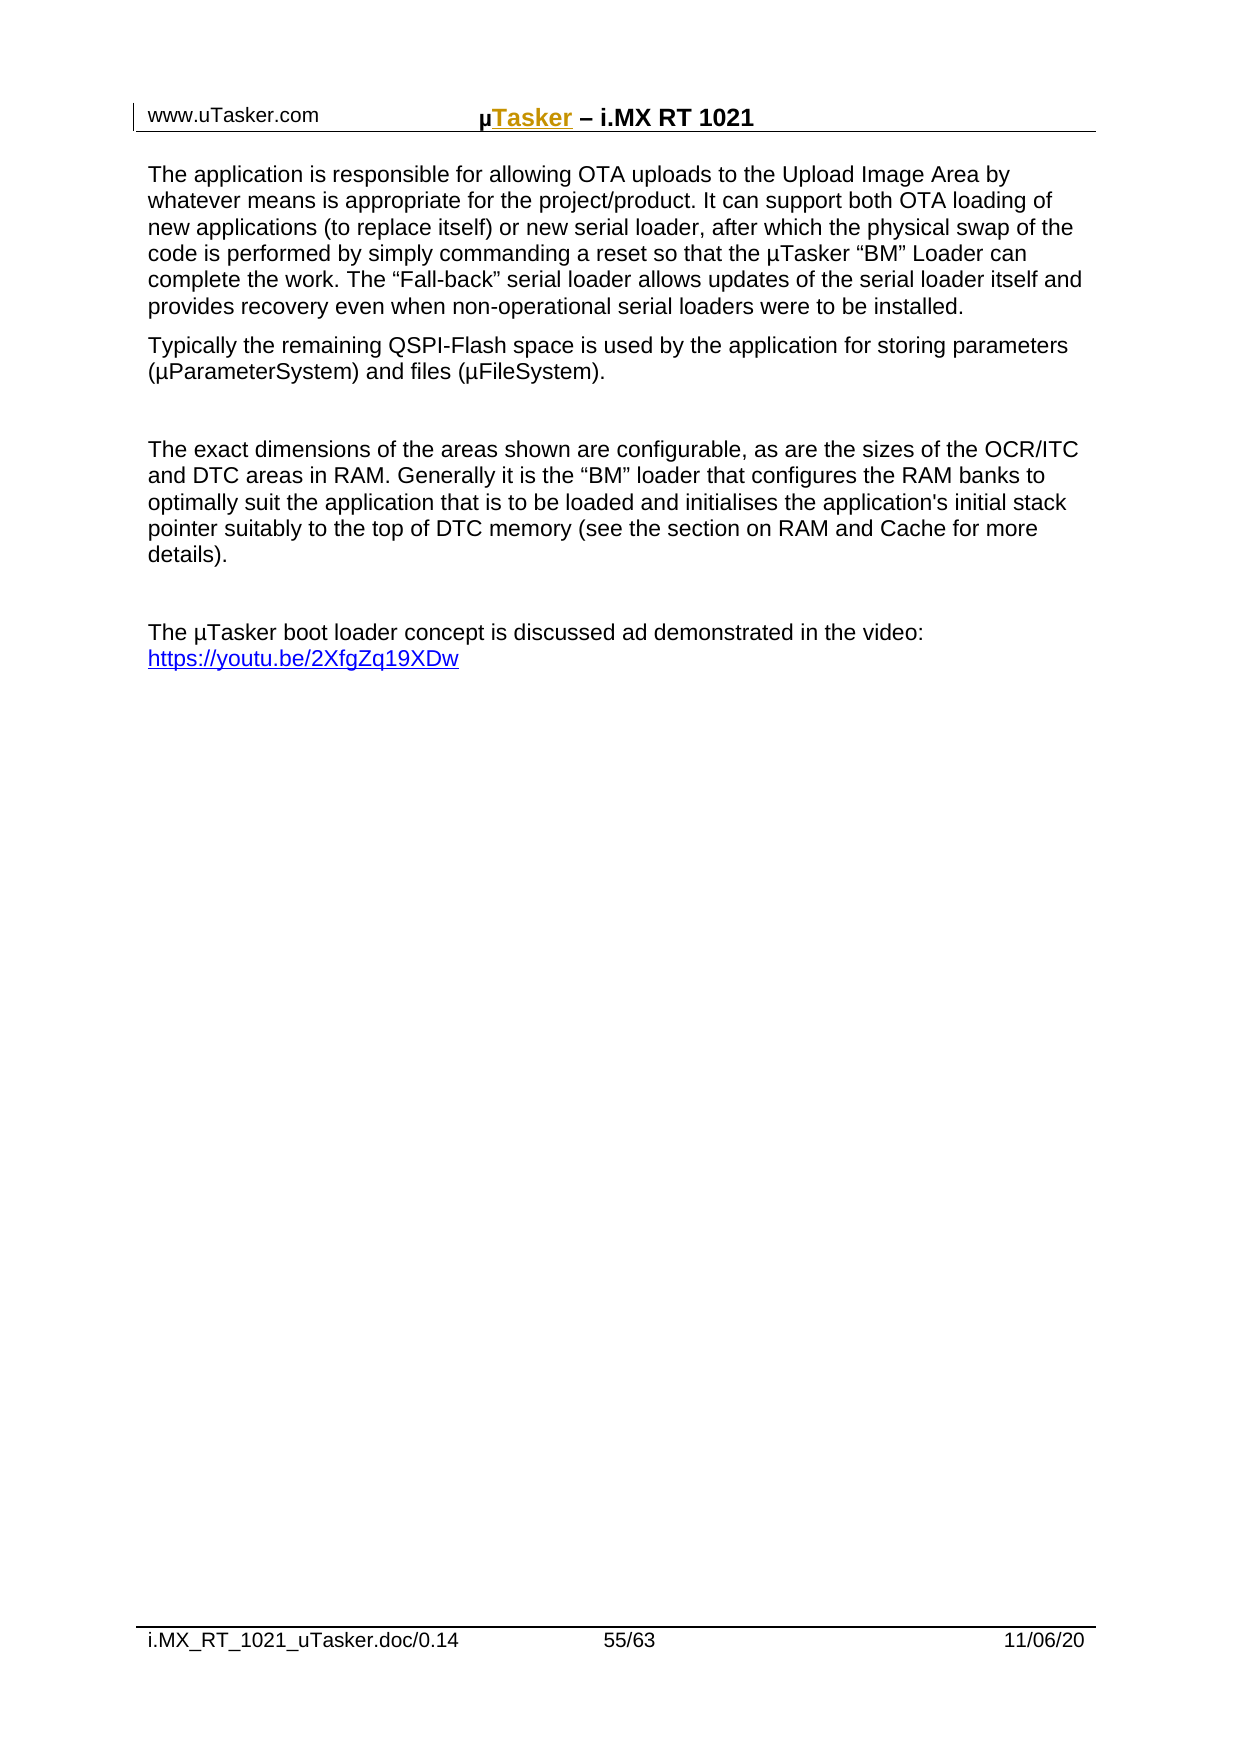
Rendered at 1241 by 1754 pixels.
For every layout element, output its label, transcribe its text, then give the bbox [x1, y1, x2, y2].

text The exact dimensions of the areas shown are configurable, as are the sizes of the OCR/ITC and DTC areas in RAM. Generally it is the “BM” loader that configures the RAM banks to optimally suit the application that is to be loaded and initialises the application's initial stack pointer suitably to the top of DTC memory (see the section on RAM and Cache for more details). [148, 436, 1093, 567]
text The application is responsible for allowing OTA uploads to the Upload Image Area by whatever means is appropriate for the project/product. It can support both OTA loading of new applications (to replace itself) or new serial loader, after which the physical swap of the code is performed by simply commanding a reset so that the µTasker “BM” Loader can complete the work. The “Fall-back” serial loader allows updates of the serial loader itself and provides recovery even when non-operational serial loaders were to be installed. [148, 161, 1093, 319]
text The µTasker boot loader concept is discussed ad demonstrated in the video: https://youtu.be/2XfgZq19XDw [148, 619, 1093, 672]
text Typically the remaining QSPI-Flash space is used by the application for storing parameters (µParameterSystem) and files (µFileSystem). [148, 332, 1093, 384]
